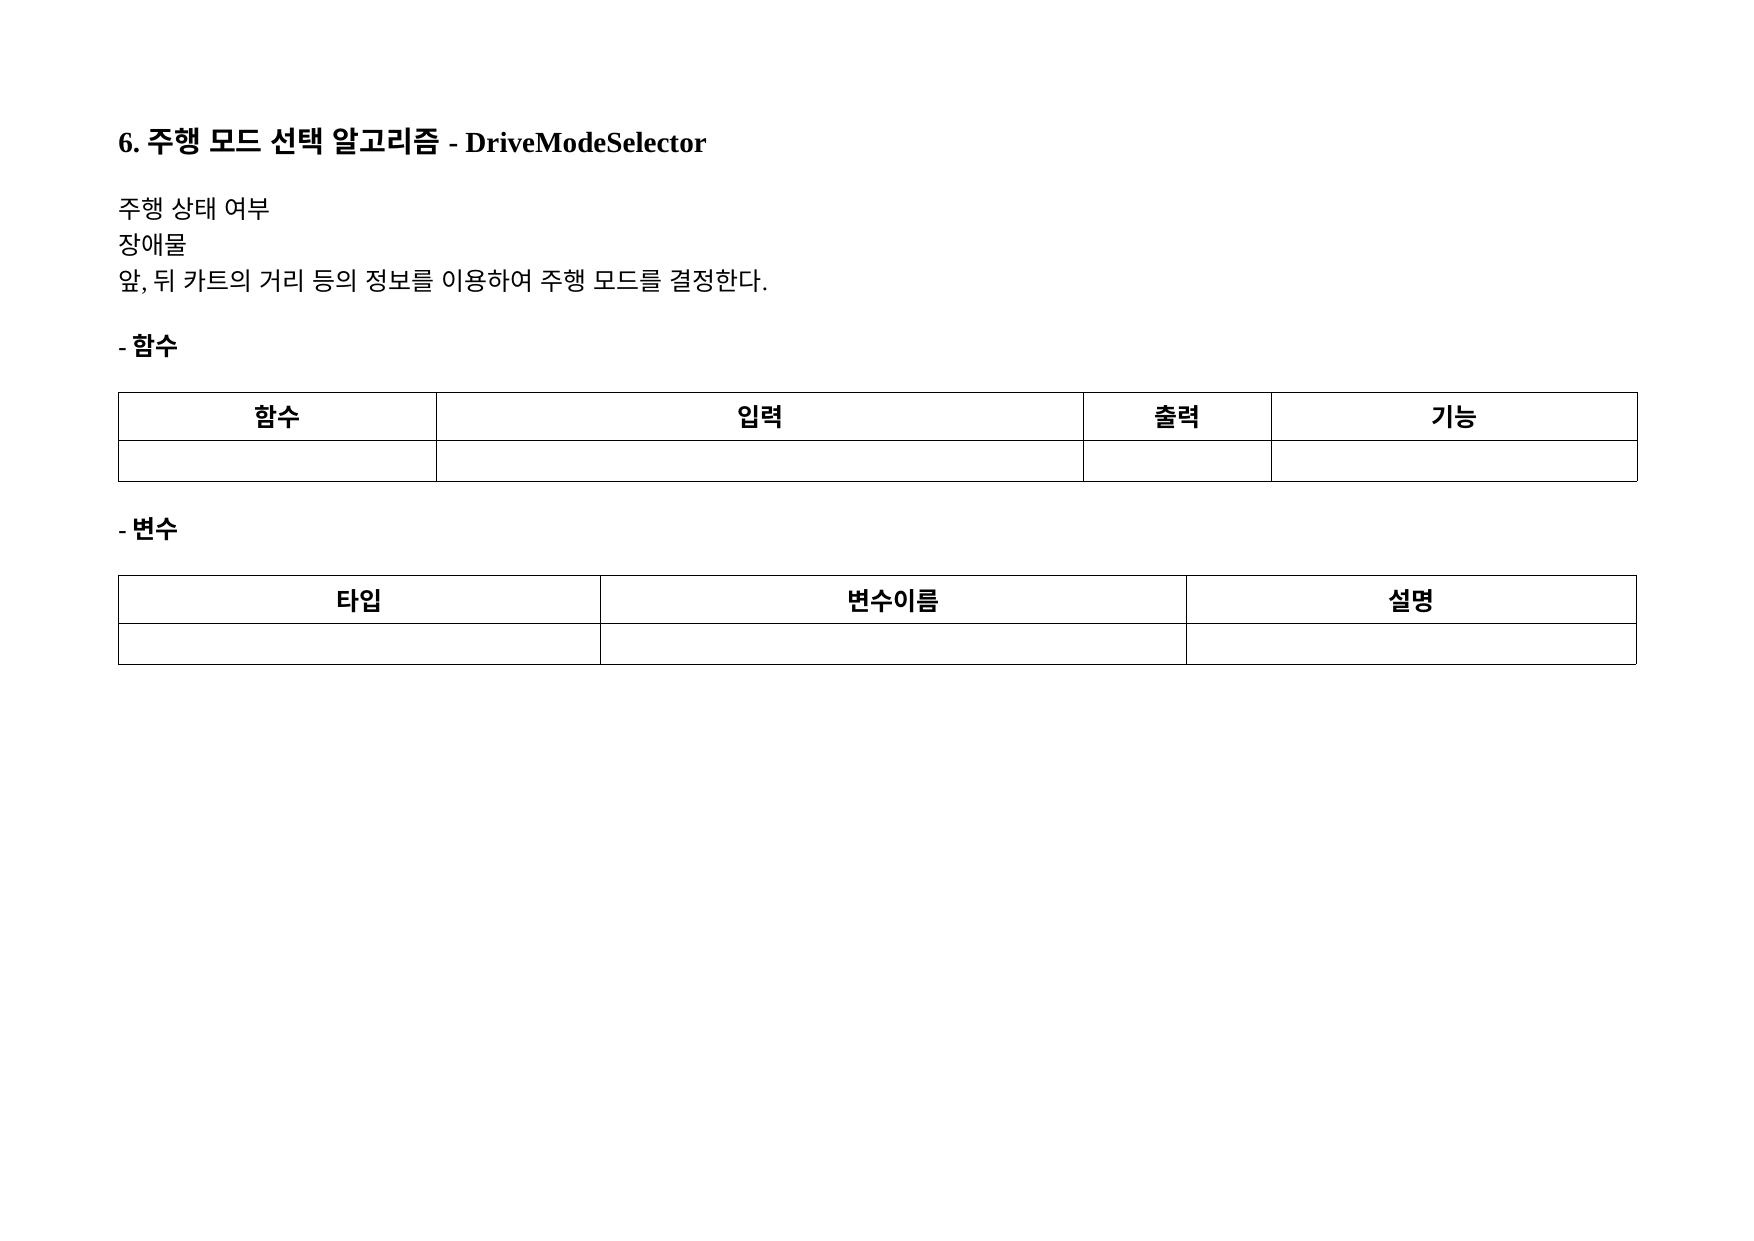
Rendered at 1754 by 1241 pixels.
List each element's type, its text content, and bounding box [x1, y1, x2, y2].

table_cell [1272, 441, 1637, 481]
table_cell [119, 441, 436, 481]
table_header 기능 [1272, 393, 1637, 440]
table_cell [119, 624, 600, 664]
text - 함수 [118, 327, 1636, 363]
text 장애물 [118, 225, 1636, 262]
table_header 함수 [119, 393, 436, 440]
table_header 출력 [1084, 393, 1271, 440]
text 앞, 뒤 카트의 거리 등의 정보를 이용하여 주행 모드를 결정한다. [118, 262, 1636, 298]
table_header 설명 [1187, 576, 1636, 623]
text 주행 상태 여부 [118, 189, 1636, 225]
table_cell [601, 624, 1186, 664]
table_cell [437, 441, 1083, 481]
table_header 타입 [119, 576, 600, 623]
text 6. 주행 모드 선택 알고리즘 - DriveModeSelector [118, 118, 1636, 160]
table_cell [1187, 624, 1636, 664]
table_header 변수이름 [601, 576, 1186, 623]
text - 변수 [118, 510, 1636, 546]
table_cell [1084, 441, 1271, 481]
table_header 입력 [437, 393, 1083, 440]
